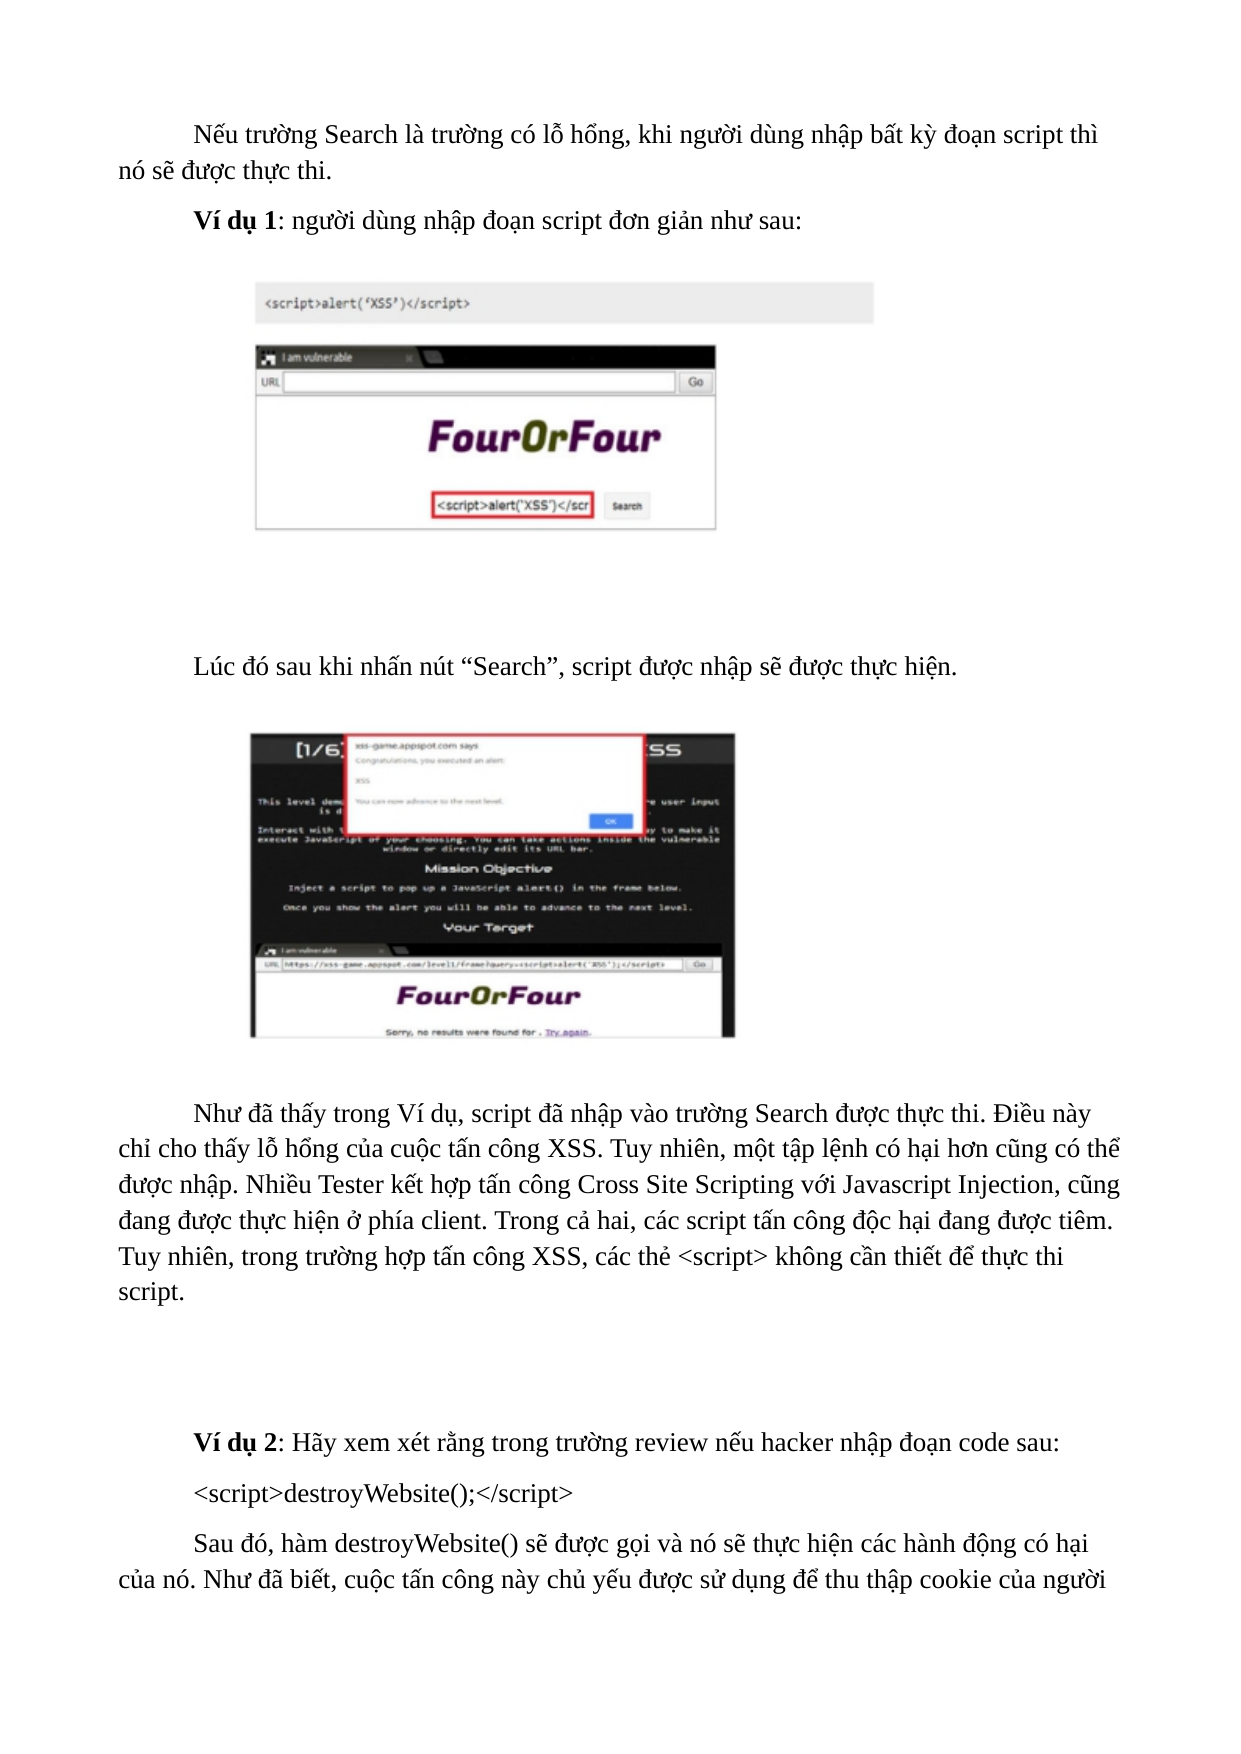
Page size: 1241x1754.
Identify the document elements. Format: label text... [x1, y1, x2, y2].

text Ví dụ 1: người dùng nhập đoạn script đơn giản như sau: [118, 204, 1122, 235]
text Ví dụ 2: Hãy xem xét rằng trong trường review nếu hacker nhập đoạn code sau: [118, 1426, 1122, 1458]
text Nếu trường Search là trường có lỗ hổng, khi người dùng nhập bất kỳ đoạn script thì nó sẽ được thực thi. [118, 118, 1122, 185]
text <script>destroyWebsite();</script> [118, 1477, 1122, 1508]
text Lúc đó sau khi nhấn nút “Search”, script được nhập sẽ được thực hiện. [118, 651, 1122, 682]
text Sau đó, hàm destroyWebsite() sẽ được gọi và nó sẽ thực hiện các hành động có hại của nó. Như đã biết, cuộc tấn công này chủ yếu được sử dụng để thu thập cookie của người [118, 1527, 1122, 1594]
text Như đã thấy trong Ví dụ, script đã nhập vào trường Search được thực thi. Điều này chỉ cho thấy lỗ hổng của cuộc tấn công XSS. Tuy nhiên, một tập lệnh có hại hơn cũng có thể được nhập. Nhiều Tester kết hợp tấn công Cross Site Scripting với Javascript Injection, cũng đang được thực hiện ở phía client. Trong cả hai, các script tấn công độc hại đang được tiêm. Tuy nhiên, trong trường hợp tấn công XSS, các thẻ <script> không cần thiết để thực thi script. [118, 1097, 1122, 1307]
